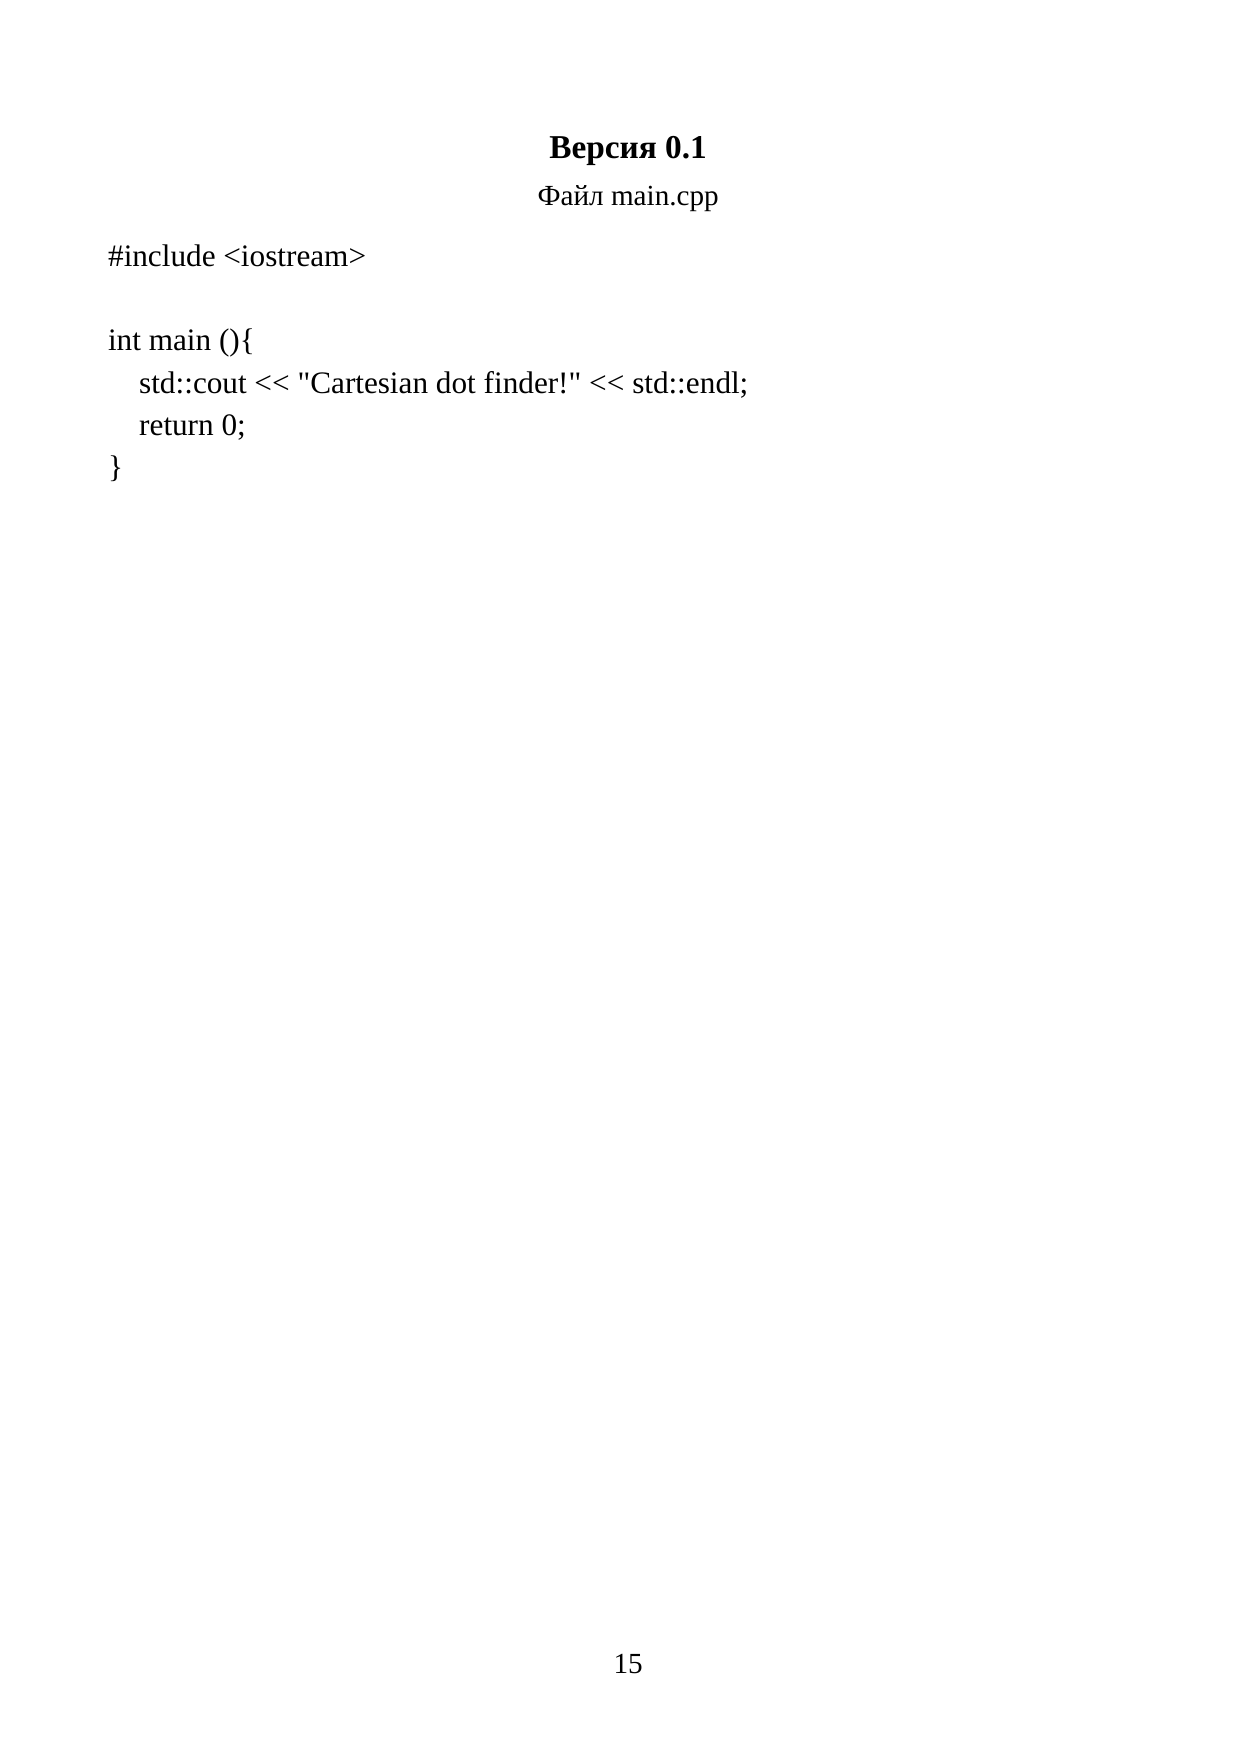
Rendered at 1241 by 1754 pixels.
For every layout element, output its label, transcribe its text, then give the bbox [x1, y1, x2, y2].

text int main (){ [108, 315, 1148, 358]
text #include <iostream> [108, 231, 1148, 273]
text } [108, 442, 1148, 484]
text return 0; [108, 400, 1148, 442]
subtitle Версия 0.1 [108, 127, 1148, 165]
text Файл main.cpp [108, 178, 1148, 211]
text std::cout << "Cartesian dot finder!" << std::endl; [108, 358, 1148, 400]
